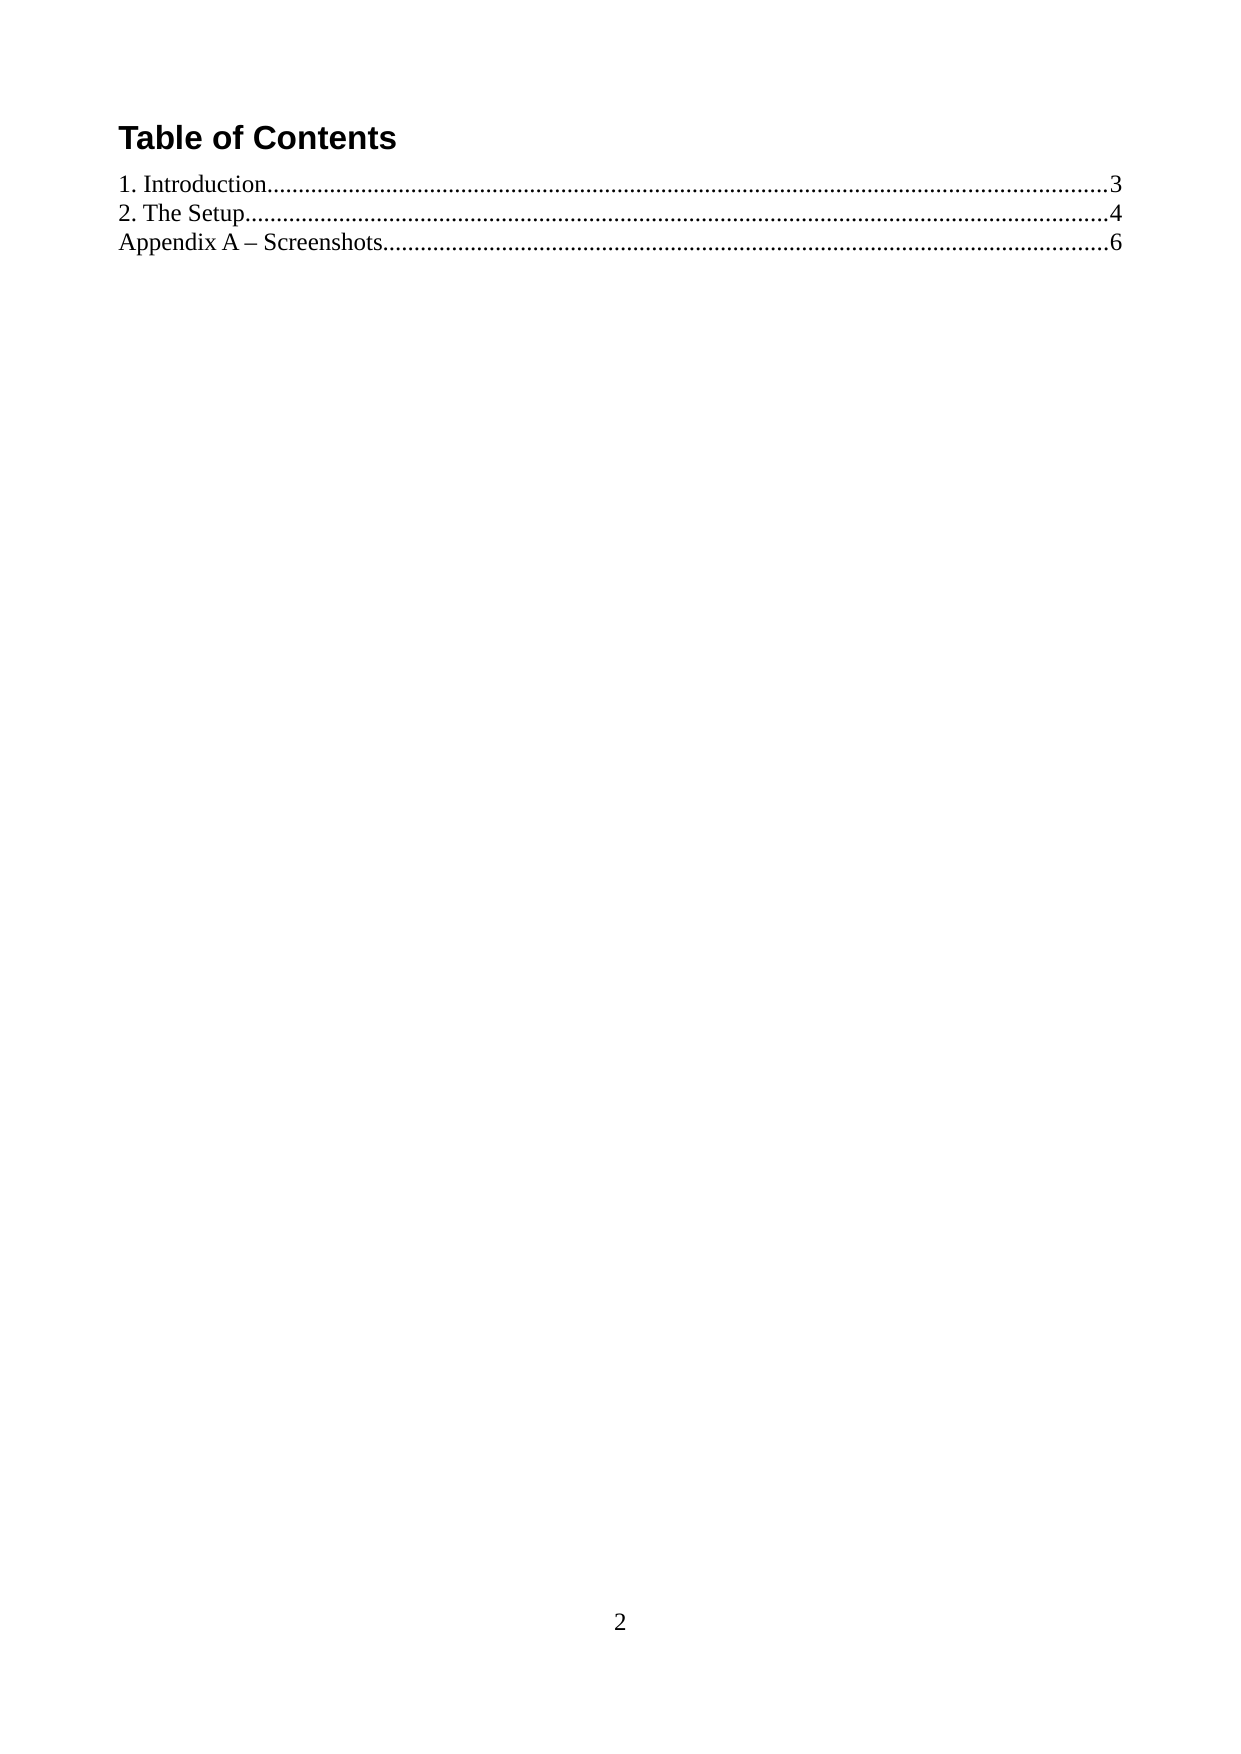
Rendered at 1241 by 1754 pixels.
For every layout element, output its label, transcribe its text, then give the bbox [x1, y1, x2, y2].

text 1. Introduction 3 [118, 169, 1122, 198]
text Appendix A – Screenshots 6 [118, 227, 1122, 255]
text 2. The Setup 4 [118, 198, 1122, 227]
subtitle Table of Contents [118, 118, 1122, 157]
